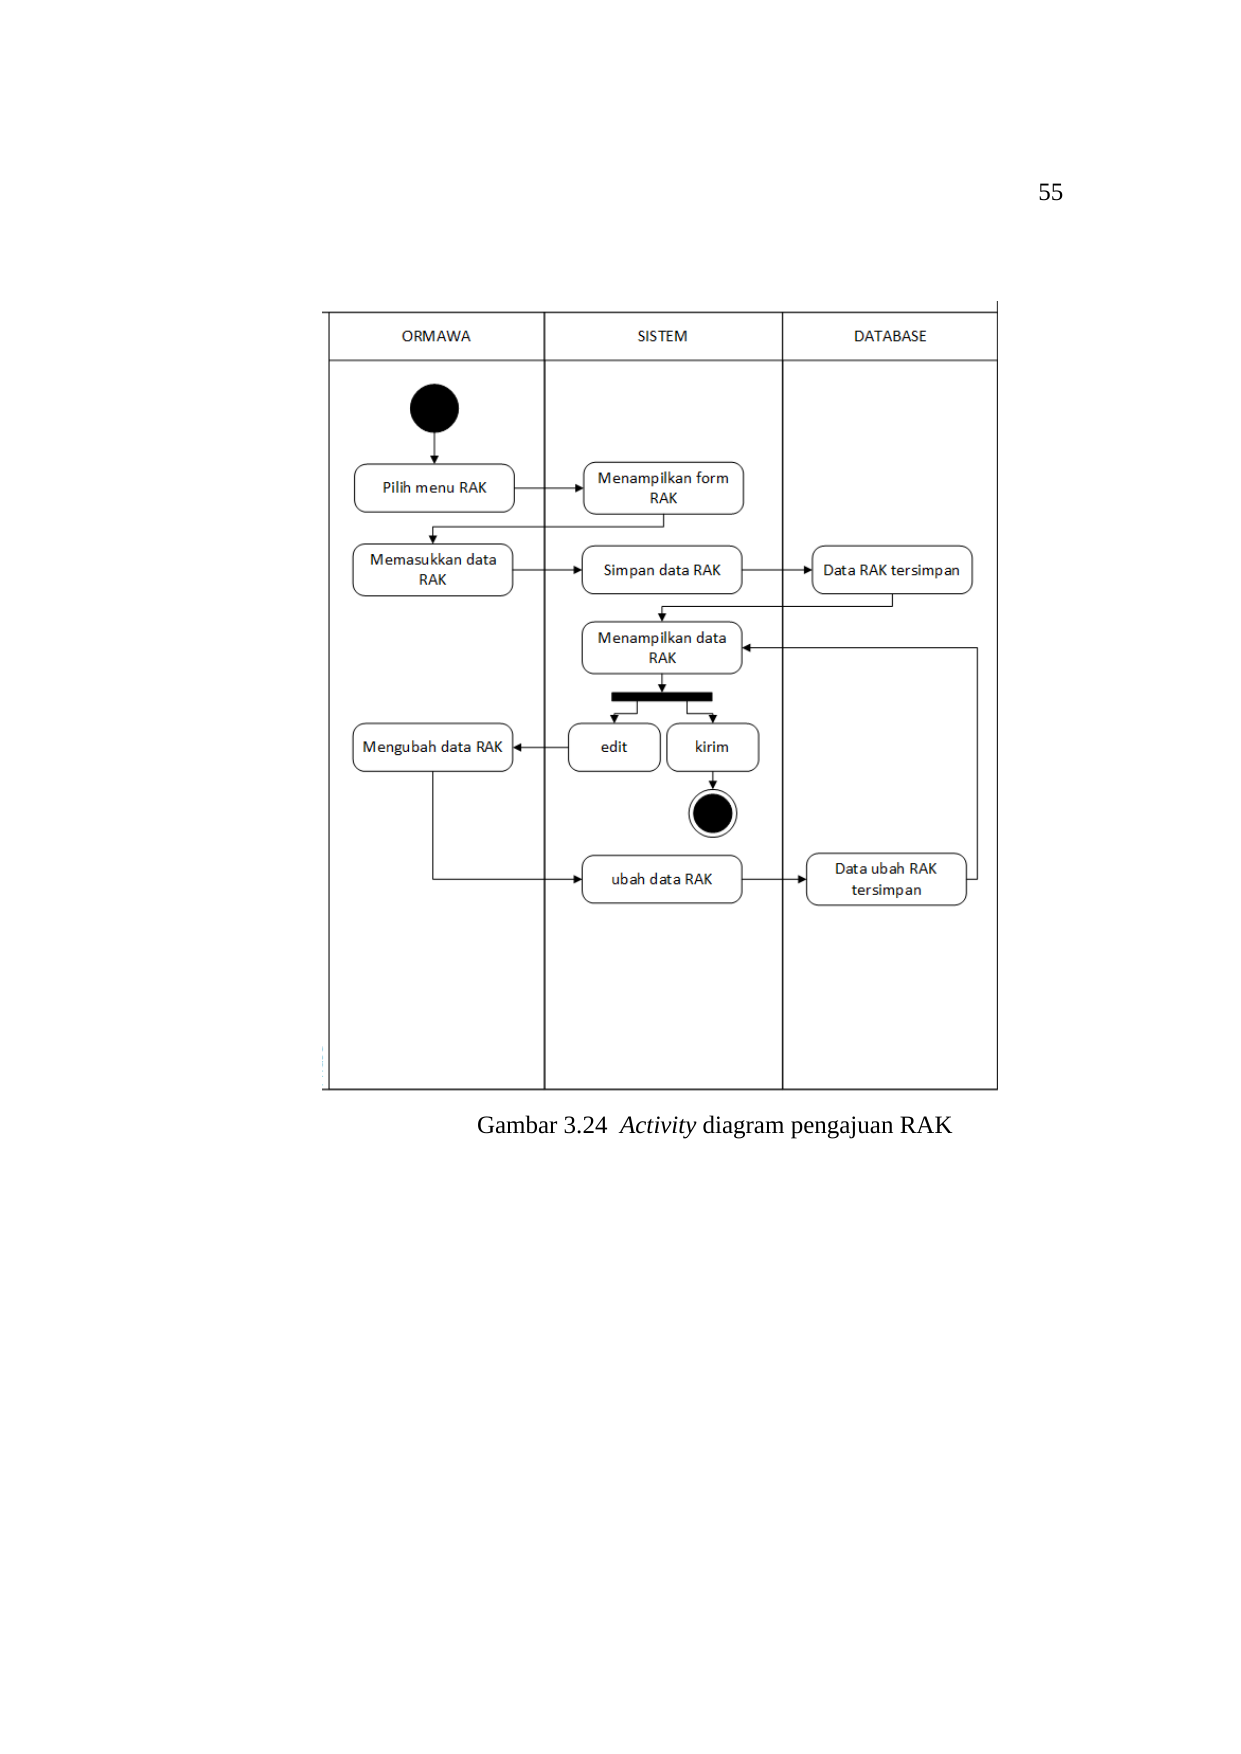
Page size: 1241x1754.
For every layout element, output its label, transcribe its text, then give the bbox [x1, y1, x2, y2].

text Gambar 3.24 Activity diagram pengajuan RAK [366, 318, 1063, 1139]
picture [322, 301, 998, 1096]
